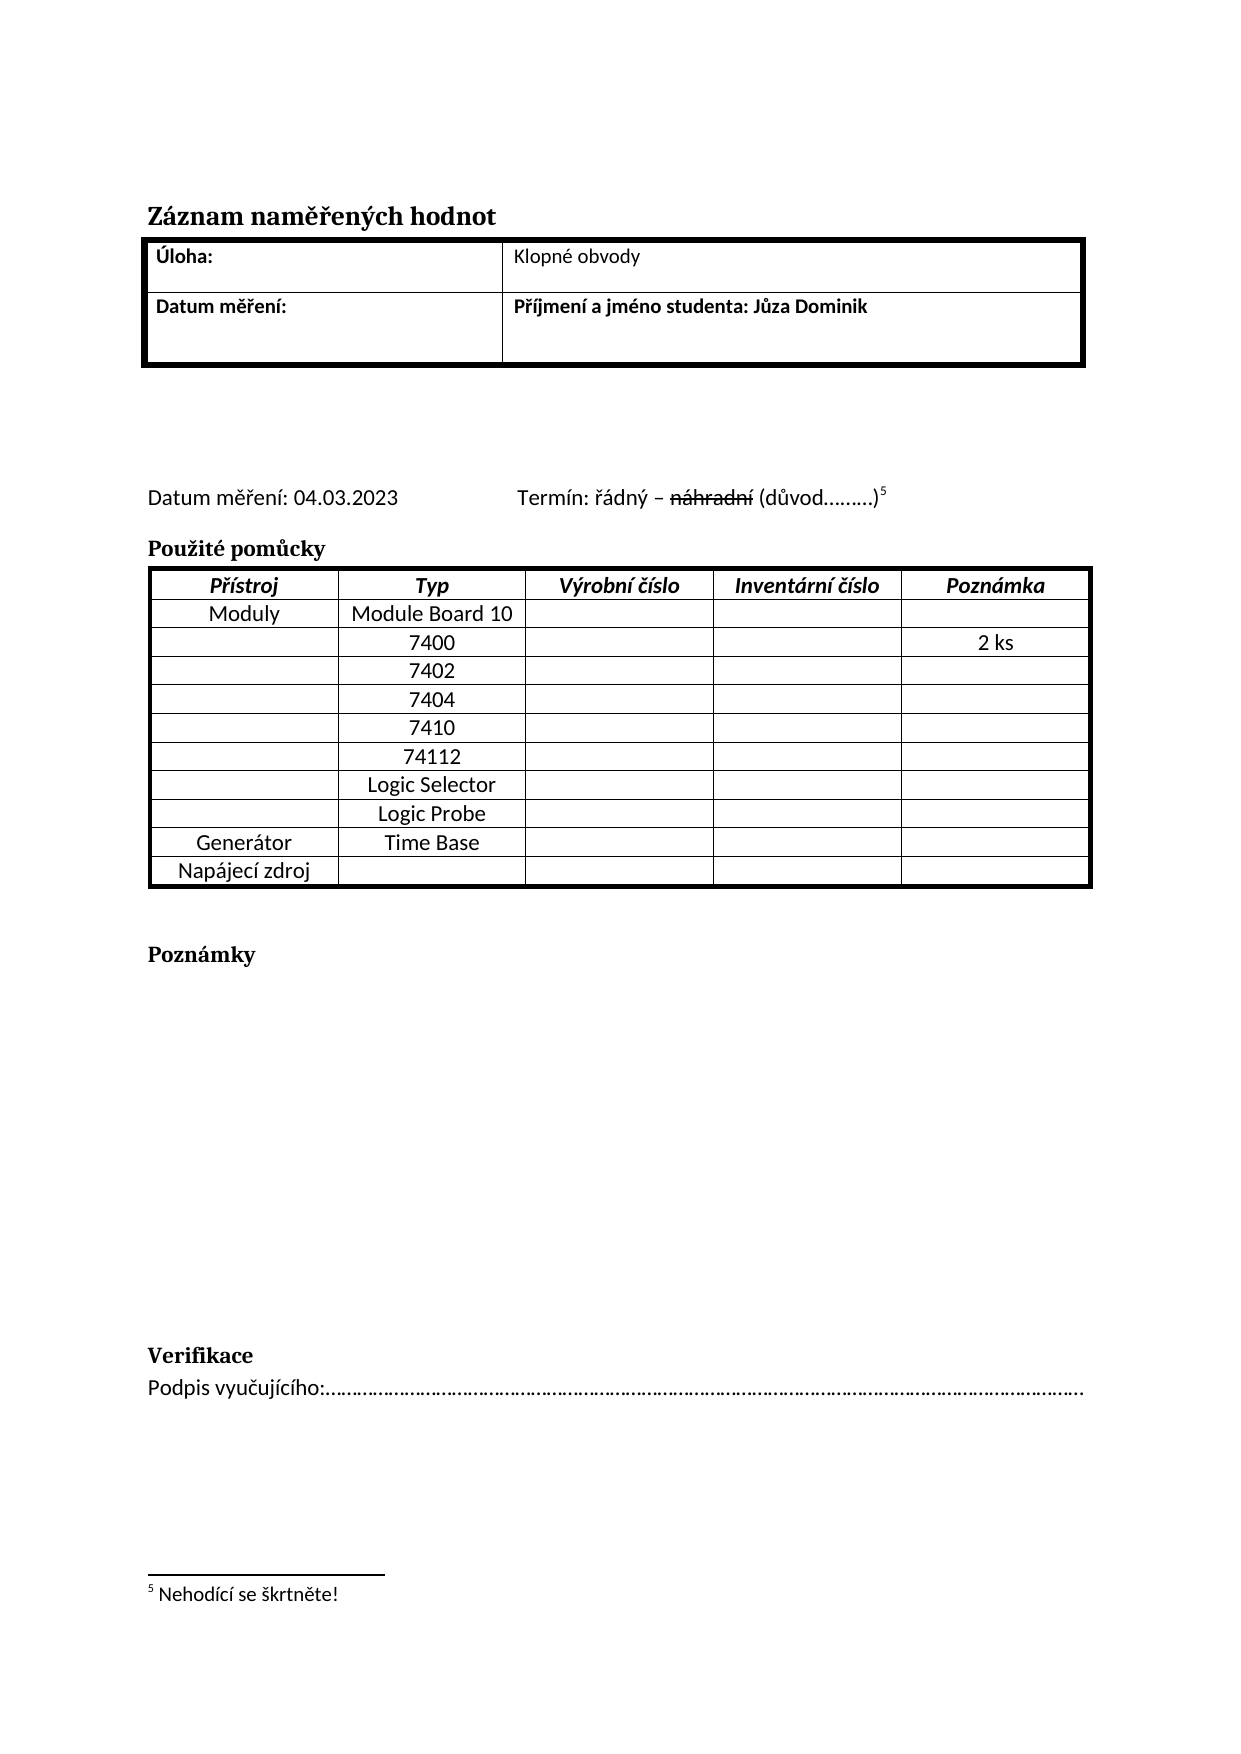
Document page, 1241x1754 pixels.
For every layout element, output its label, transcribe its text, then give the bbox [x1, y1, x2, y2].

table_header Klopné obvody [503, 243, 1080, 292]
text Datum měření: 04.03.2023 Termín: řádný – náhradní (důvod…...…) [148, 483, 1093, 511]
table_cell [714, 657, 901, 684]
table_cell [339, 857, 525, 884]
table_cell Time Base [339, 828, 525, 856]
table_cell [526, 743, 713, 770]
table_cell [714, 743, 901, 770]
table_cell [152, 628, 338, 656]
table_cell [526, 771, 713, 798]
table_header Přístroj [152, 571, 338, 599]
table_cell [526, 628, 713, 656]
table_cell [152, 743, 338, 770]
table_header Výrobní číslo [526, 571, 713, 599]
table_cell [902, 743, 1088, 770]
table_cell Datum měření: [148, 293, 502, 362]
table_cell Logic Selector [339, 771, 525, 798]
table_cell [902, 800, 1088, 827]
table_cell [714, 800, 901, 827]
subtitle Poznámky [148, 942, 1093, 968]
subtitle Verifikace [148, 1343, 1093, 1369]
table_cell [714, 685, 901, 713]
table_cell [902, 857, 1088, 884]
table_cell [902, 771, 1088, 798]
table_cell [526, 857, 713, 884]
subtitle Použité pomůcky [148, 536, 1093, 562]
table_cell Module Board 10 [339, 600, 525, 627]
table_cell 7400 [339, 628, 525, 656]
table_cell [526, 714, 713, 741]
table_header Typ [339, 571, 525, 599]
table_cell [526, 657, 713, 684]
table_cell [152, 800, 338, 827]
table_cell Logic Probe [339, 800, 525, 827]
table_cell [152, 657, 338, 684]
table_cell [714, 628, 901, 656]
table_cell [152, 714, 338, 741]
table_cell [714, 714, 901, 741]
table_cell [714, 857, 901, 884]
table_cell 7404 [339, 685, 525, 713]
table_cell [902, 828, 1088, 856]
table_cell [902, 600, 1088, 627]
table_cell [152, 685, 338, 713]
table_cell [714, 828, 901, 856]
table_cell Moduly [152, 600, 338, 627]
table_cell [714, 600, 901, 627]
table_cell Generátor [152, 828, 338, 856]
table_cell 7402 [339, 657, 525, 684]
text Podpis vyučujícího:……………………………………………………………………………………………………………………………… [148, 1373, 1093, 1401]
table_cell [902, 657, 1088, 684]
table_cell [714, 771, 901, 798]
table_header Poznámka [902, 571, 1088, 599]
table_header Inventární číslo [714, 571, 901, 599]
table_cell [526, 800, 713, 827]
table_cell 74112 [339, 743, 525, 770]
subtitle Záznam naměřených hodnot [148, 201, 1093, 232]
table_cell [902, 685, 1088, 713]
table_cell Napájecí zdroj [152, 857, 338, 884]
table_cell Příjmení a jméno studenta: Jůza Dominik [503, 293, 1080, 362]
table_cell [526, 600, 713, 627]
text Nehodící se škrtněte! [148, 1581, 1093, 1606]
table_cell [526, 685, 713, 713]
table_cell 7410 [339, 714, 525, 741]
table_cell [526, 828, 713, 856]
table_cell 2 ks [902, 628, 1088, 656]
table_header Úloha: [148, 243, 502, 292]
table_cell [902, 714, 1088, 741]
table_cell [152, 771, 338, 798]
